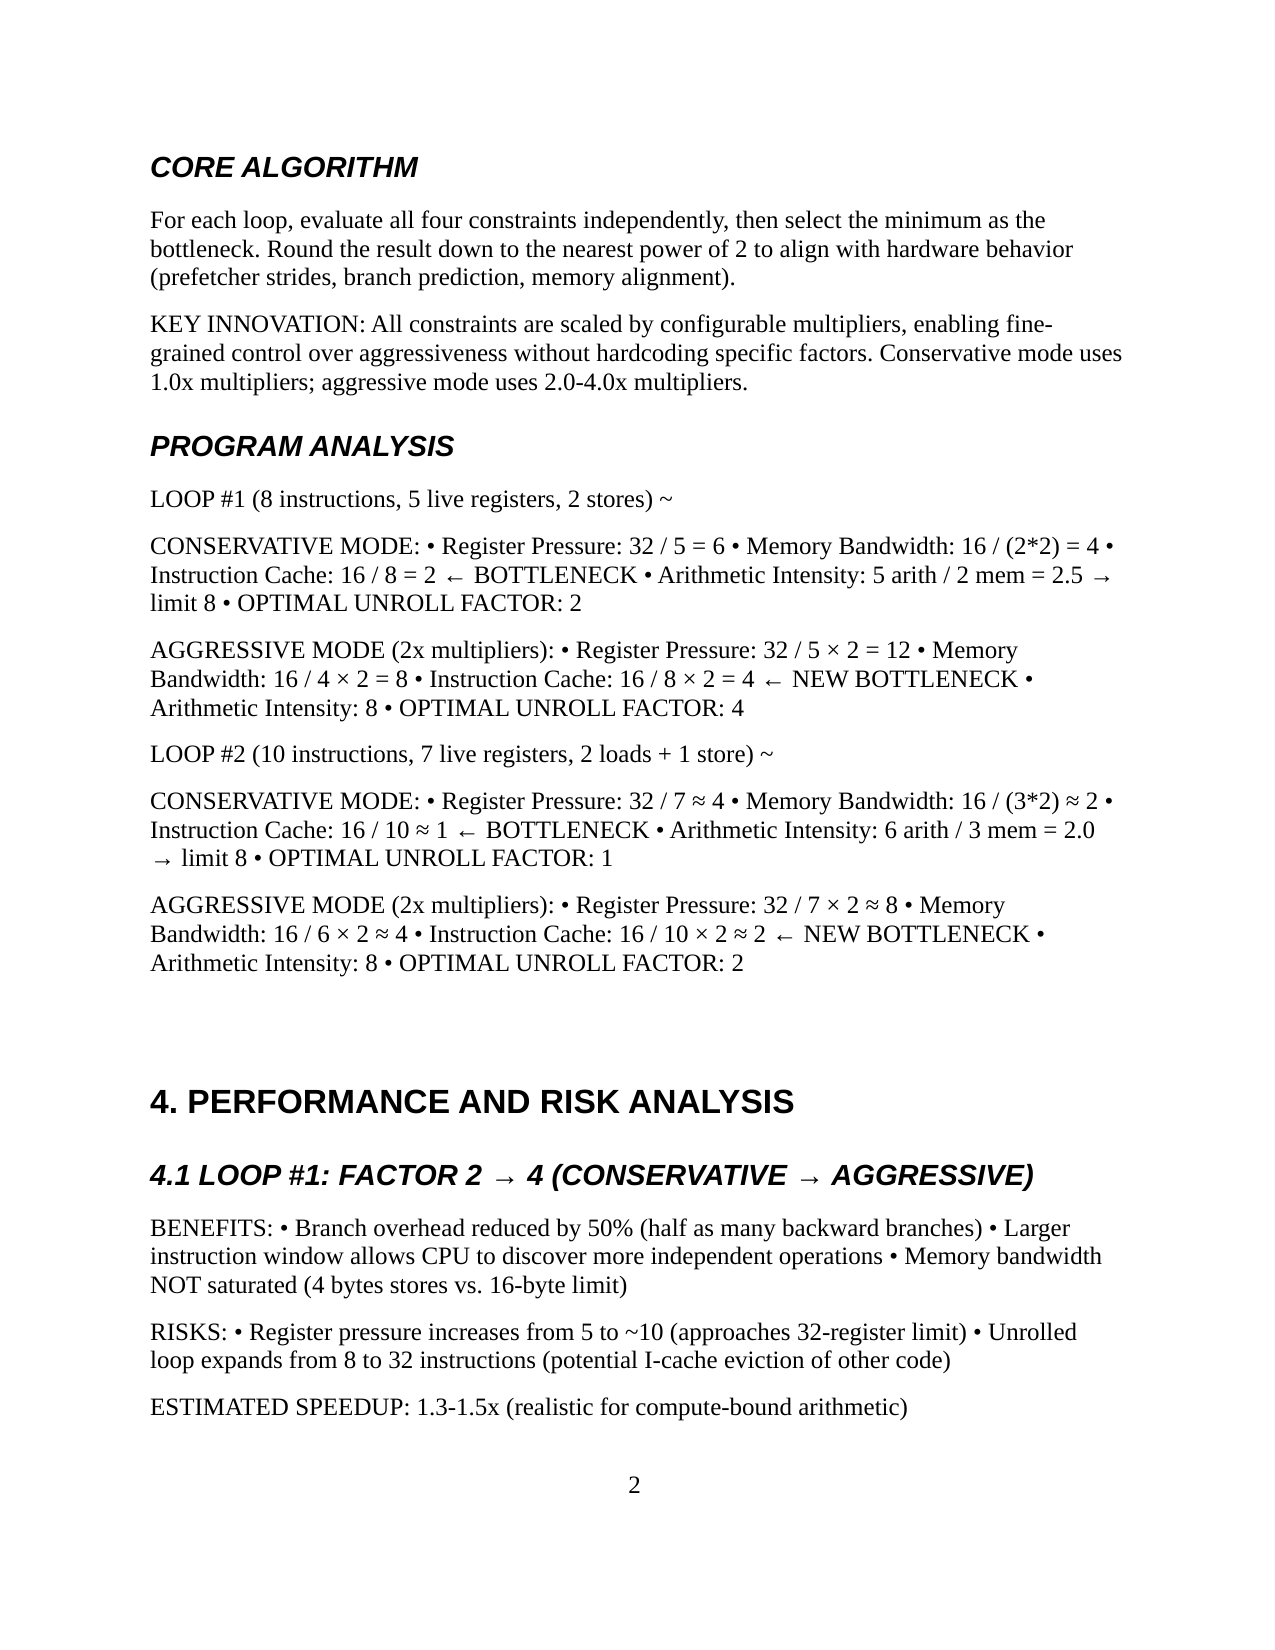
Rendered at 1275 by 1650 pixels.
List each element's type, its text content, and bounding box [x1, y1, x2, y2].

text AGGRESSIVE MODE (2x multipliers): • Register Pressure: 32 / 7 × 2 ≈ 8 • Memory Bandwidth: 16 / 6 × 2 ≈ 4 • Instruction Cache: 16 / 10 × 2 ≈ 2 ← NEW BOTTLENECK • Arithmetic Intensity: 8 • OPTIMAL UNROLL FACTOR: 2 [150, 890, 1125, 976]
text ESTIMATED SPEEDUP: 1.3-1.5x (realistic for compute-bound arithmetic) [150, 1392, 1125, 1421]
text LOOP #2 (10 instructions, 7 live registers, 2 loads + 1 store) ~ [150, 739, 1125, 768]
subtitle PROGRAM ANALYSIS [150, 429, 1125, 463]
text BENEFITS: • Branch overhead reduced by 50% (half as many backward branches) • Larger instruction window allows CPU to discover more independent operations • Memory bandwidth NOT saturated (4 bytes stores vs. 16-byte limit) [150, 1213, 1125, 1299]
subtitle CORE ALGORITHM [150, 150, 1125, 183]
text KEY INNOVATION: All constraints are scaled by configurable multipliers, enabling fine-grained control over aggressiveness without hardcoding specific factors. Conservative mode uses 1.0x multipliers; aggressive mode uses 2.0-4.0x multipliers. [150, 309, 1125, 395]
subtitle 4. PERFORMANCE AND RISK ANALYSIS [150, 1081, 1125, 1120]
text LOOP #1 (8 instructions, 5 live registers, 2 stores) ~ [150, 484, 1125, 513]
subtitle 4.1 LOOP #1: FACTOR 2 → 4 (CONSERVATIVE → AGGRESSIVE) [150, 1158, 1125, 1191]
text CONSERVATIVE MODE: • Register Pressure: 32 / 7 ≈ 4 • Memory Bandwidth: 16 / (3*2) ≈ 2 • Instruction Cache: 16 / 10 ≈ 1 ← BOTTLENECK • Arithmetic Intensity: 6 arith / 3 mem = 2.0 → limit 8 • OPTIMAL UNROLL FACTOR: 1 [150, 786, 1125, 872]
text For each loop, evaluate all four constraints independently, then select the minimum as the bottleneck. Round the result down to the nearest power of 2 to align with hardware behavior (prefetcher strides, branch prediction, memory alignment). [150, 205, 1125, 291]
text AGGRESSIVE MODE (2x multipliers): • Register Pressure: 32 / 5 × 2 = 12 • Memory Bandwidth: 16 / 4 × 2 = 8 • Instruction Cache: 16 / 8 × 2 = 4 ← NEW BOTTLENECK • Arithmetic Intensity: 8 • OPTIMAL UNROLL FACTOR: 4 [150, 635, 1125, 721]
text CONSERVATIVE MODE: • Register Pressure: 32 / 5 = 6 • Memory Bandwidth: 16 / (2*2) = 4 • Instruction Cache: 16 / 8 = 2 ← BOTTLENECK • Arithmetic Intensity: 5 arith / 2 mem = 2.5 → limit 8 • OPTIMAL UNROLL FACTOR: 2 [150, 531, 1125, 617]
text RISKS: • Register pressure increases from 5 to ~10 (approaches 32-register limit) • Unrolled loop expands from 8 to 32 instructions (potential I-cache eviction of other code) [150, 1317, 1125, 1374]
